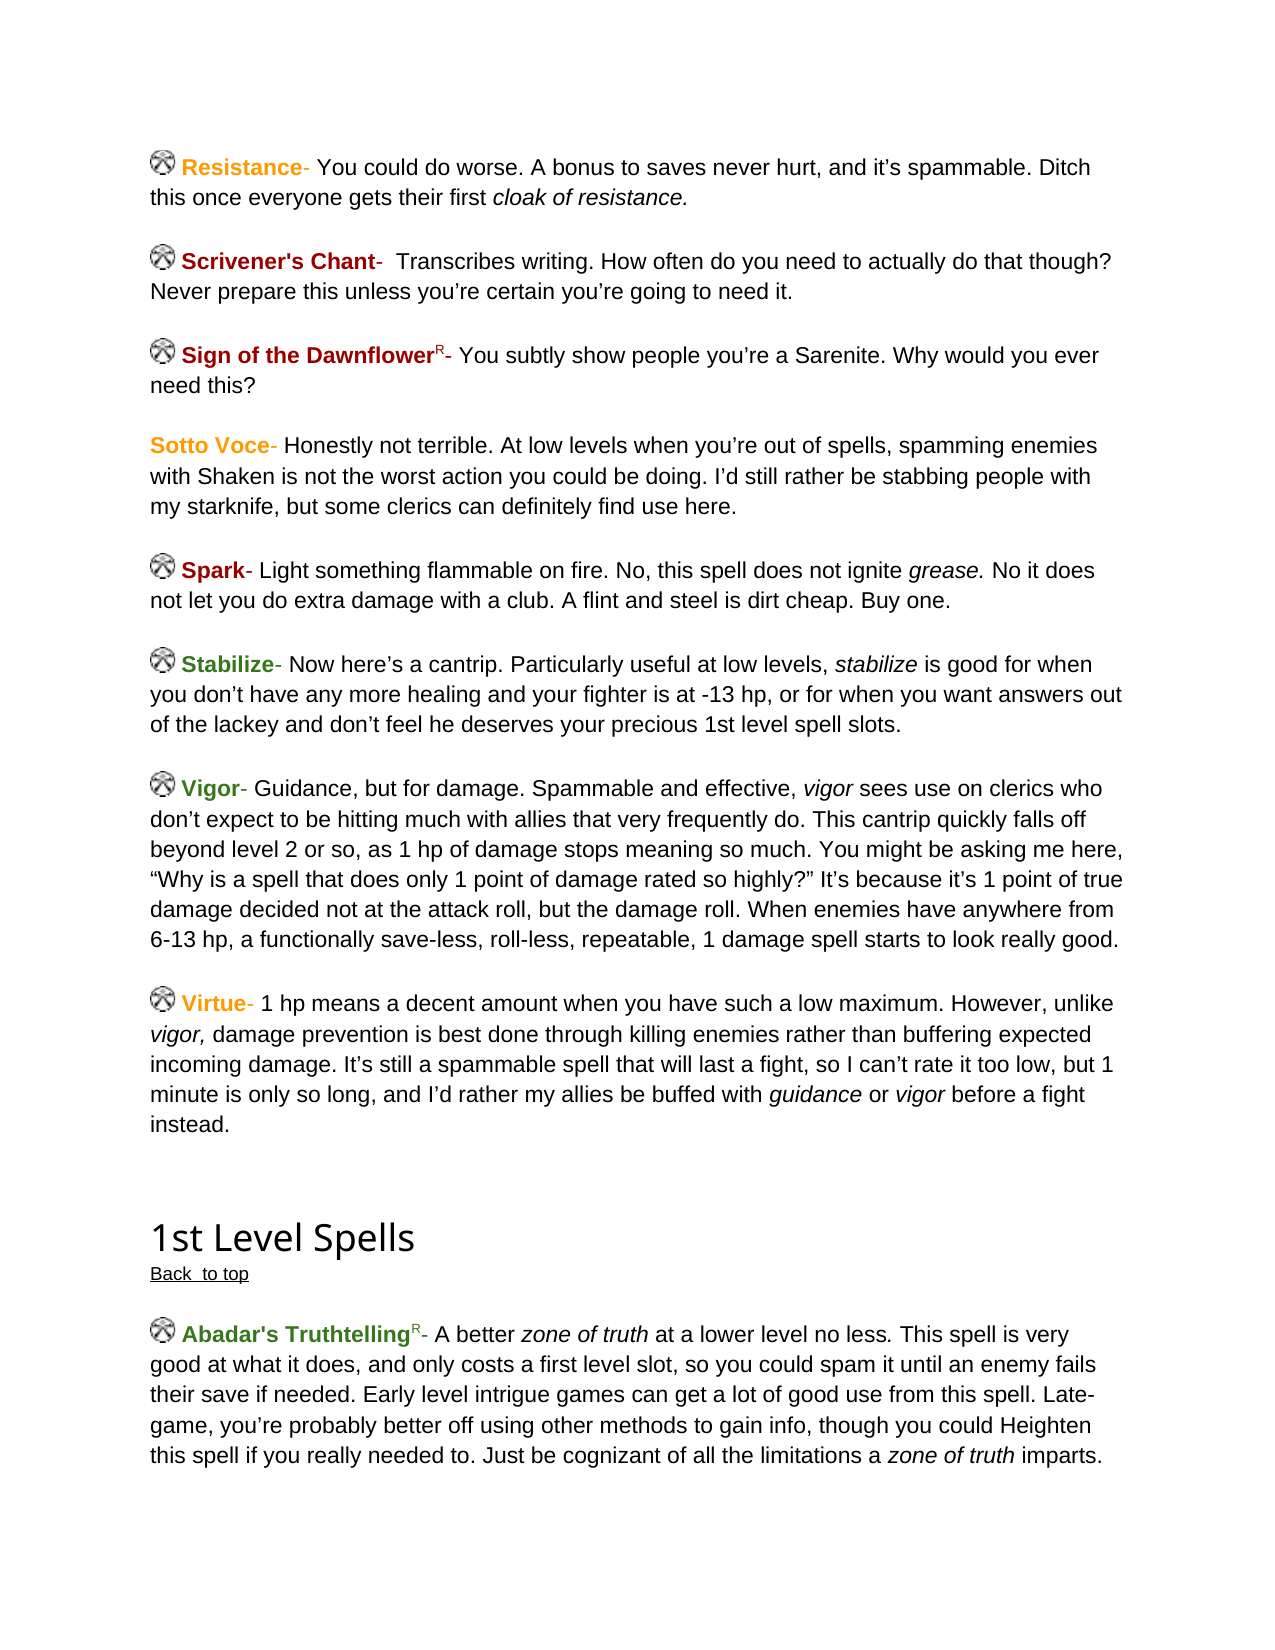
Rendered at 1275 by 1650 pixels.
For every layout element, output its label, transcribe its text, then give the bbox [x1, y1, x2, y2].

picture [150, 1317, 175, 1343]
text Sotto Voce- Honestly not terrible. At low levels when you’re out of spells, spamming enemies with Shaken is not the worst action you could be doing. I’d still rather be stabbing people with my starknife, but some clerics can definitely find use here. [150, 432, 1125, 519]
picture [150, 986, 175, 1012]
picture [150, 553, 175, 579]
text Sign of the DawnflowerR- You subtly show people you’re a Sarenite. Why would you ever need this? [150, 338, 1125, 398]
picture [150, 771, 175, 797]
text Vigor- Guidance, but for damage. Spammable and effective, vigor sees use on clerics who don’t expect to be hitting much with allies that very frequently do. This cantrip quickly falls off beyond level 2 or so, as 1 hp of damage stops meaning so much. You might be asking me here, “Why is a spell that does only 1 point of damage rated so highly?” It’s because it’s 1 point of true damage decided not at the attack roll, but the damage roll. When enemies have anywhere from 6-13 hp, a functionally save-less, roll-less, repeatable, 1 damage spell starts to look really good. [150, 772, 1125, 953]
text Spark- Light something flammable on fire. No, this spell does not ignite grease. No it does not let you do extra damage with a club. A flint and steel is dirt cheap. Buy one. [150, 553, 1125, 613]
text Scrivener's Chant- Transcribes writing. How often do you need to actually do that though? Never prepare this unless you’re certain you’re going to need it. [150, 244, 1125, 304]
subtitle 1st Level Spells [150, 1211, 1125, 1262]
text Virtue- 1 hp means a decent amount when you have such a low maximum. However, unlike vigor, damage prevention is best done through killing enemies rather than buffering expected incoming damage. It’s still a spammable spell that will last a fight, so I can’t rate it too low, but 1 minute is only so long, and I’d rather my allies be buffed with guidance or vigor before a fight instead. [150, 987, 1125, 1138]
text Stabilize- Now here’s a cantrip. Particularly useful at low levels, stabilize is good for when you don’t have any more healing and your fighter is at -13 hp, or for when you want answers out of the lackey and don’t feel he deserves your precious 1st level spell slots. [150, 647, 1125, 738]
text Abadar's TruthtellingR- A better zone of truth at a lower level no less. This spell is very good at what it does, and only costs a first level slot, so you could spam it until an enemy fails their save if needed. Early level intrigue games can get a lot of good use from this spell. Late-game, you’re probably better off using other methods to gain info, though you could Heighten this spell if you really needed to. Just be cognizant of all the limitations a zone of truth imparts. [150, 1317, 1125, 1468]
picture [150, 338, 175, 364]
text Resistance- You could do worse. A bonus to saves never hurt, and it’s spammable. Ditch this once everyone gets their first cloak of resistance. [150, 150, 1125, 210]
picture [150, 150, 175, 175]
text Back to top [150, 1262, 1125, 1284]
picture [150, 647, 175, 673]
picture [150, 244, 175, 270]
